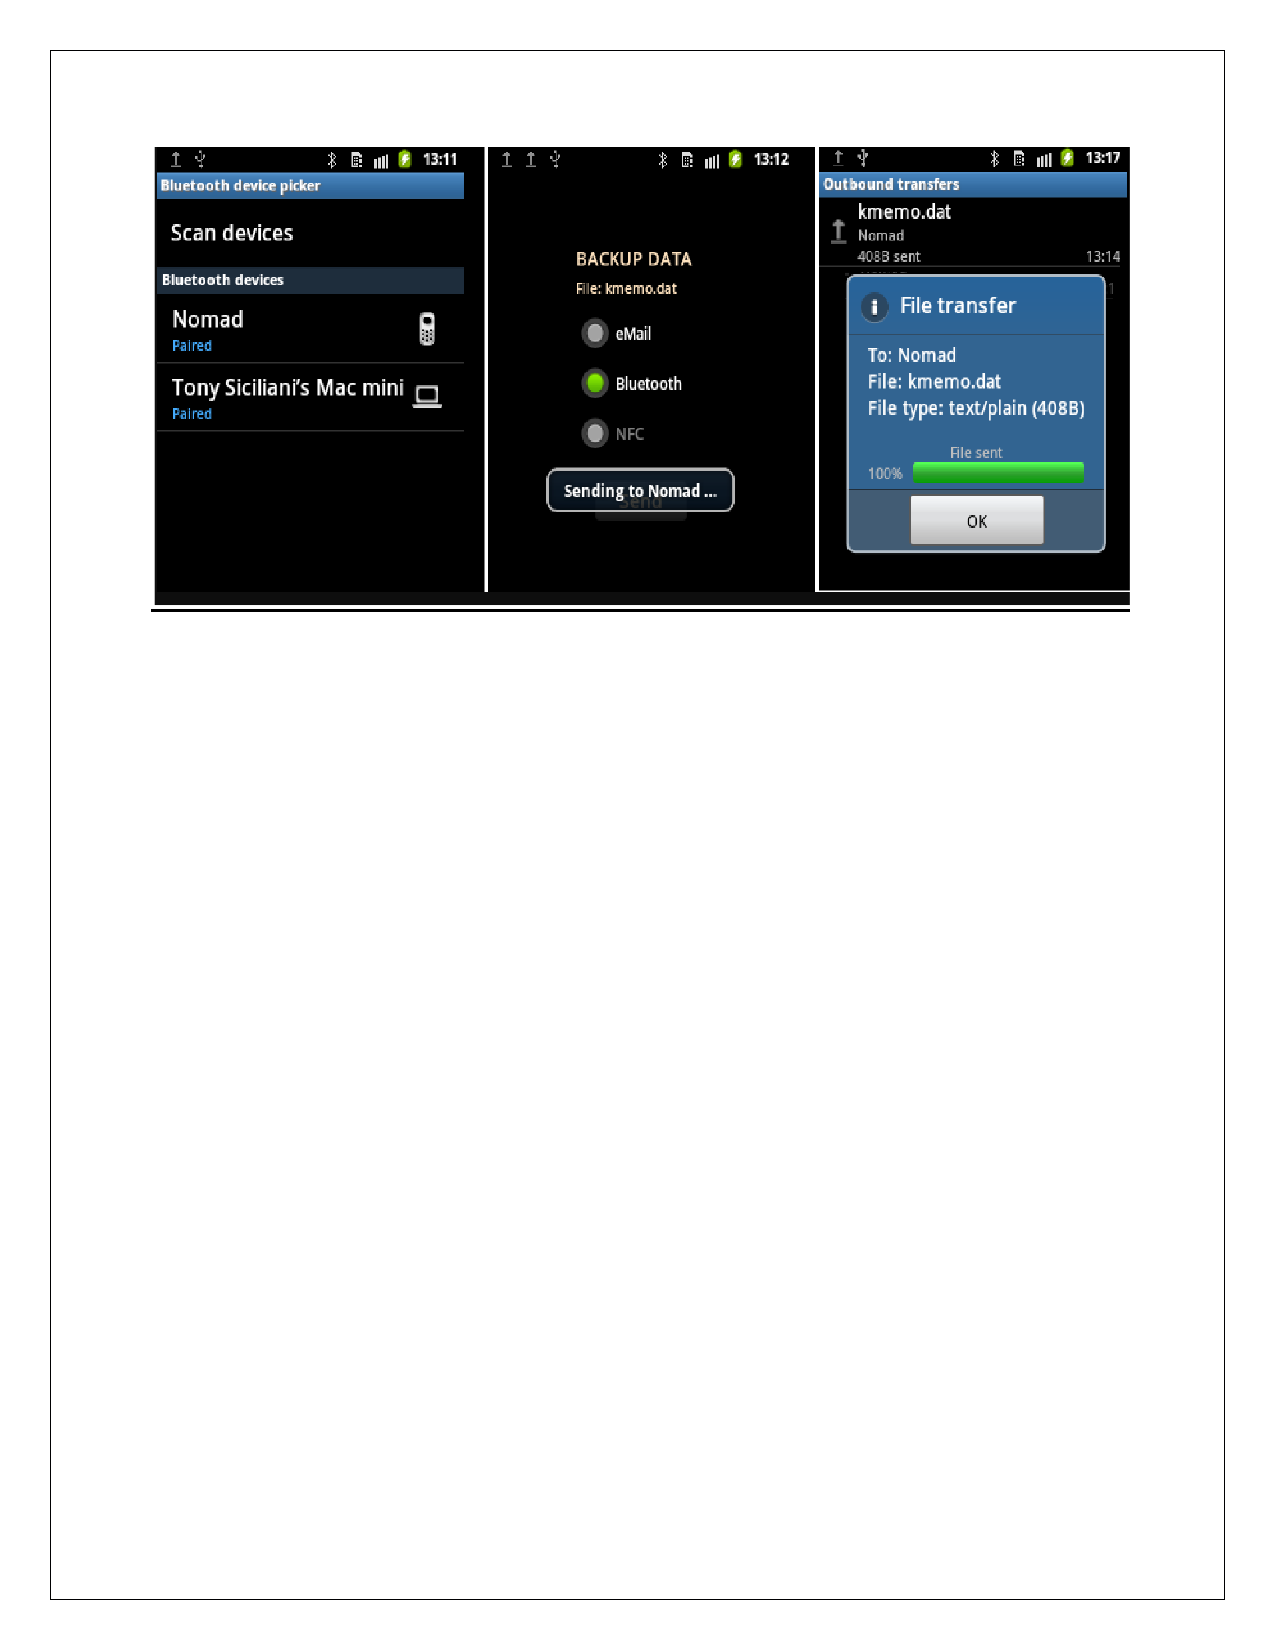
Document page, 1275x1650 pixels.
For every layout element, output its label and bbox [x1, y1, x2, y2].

picture [151, 147, 1130, 612]
